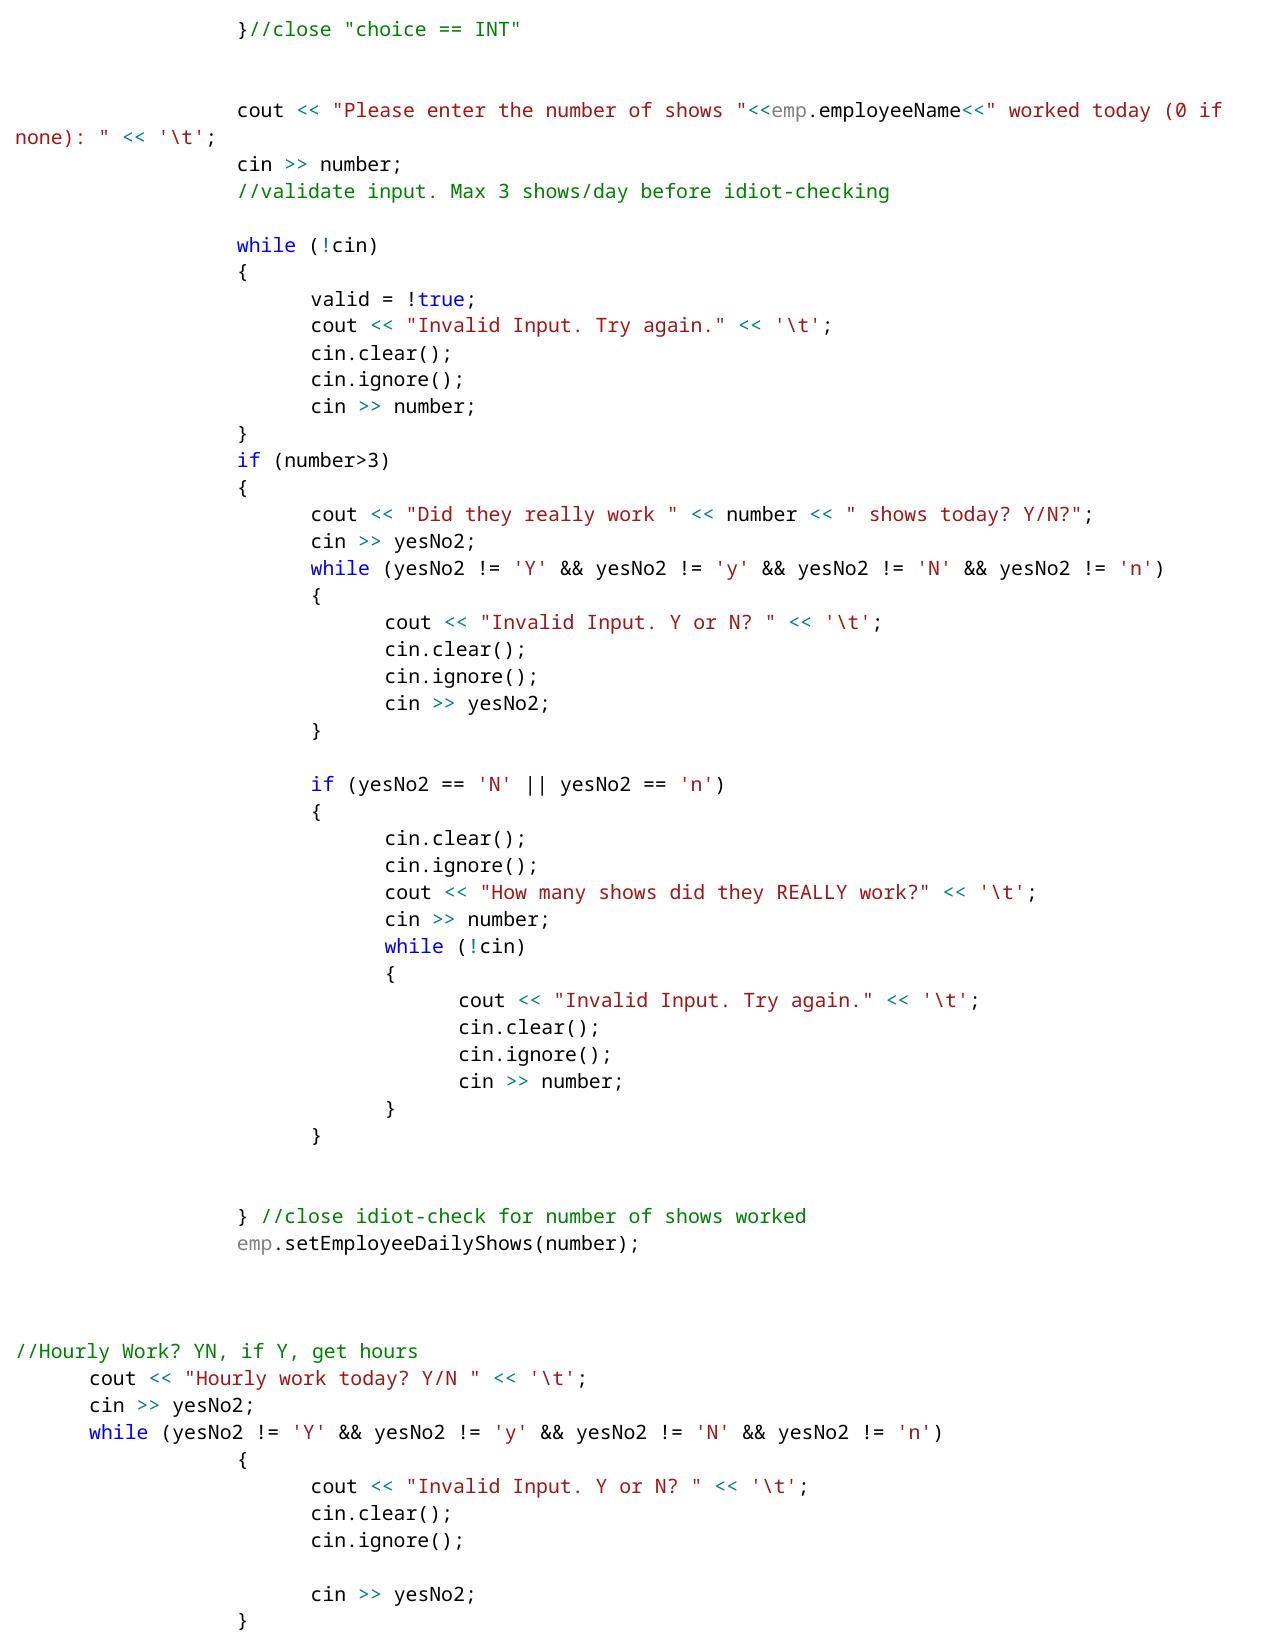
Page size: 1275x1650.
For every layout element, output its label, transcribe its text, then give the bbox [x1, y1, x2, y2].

text //validate input. Max 3 shows/day before idiot-checking [15, 177, 1260, 204]
text cin >> number; [15, 905, 1260, 932]
text cin.clear(); [15, 1499, 1260, 1526]
text cout << "How many shows did they REALLY work?" << '\t'; [15, 878, 1260, 905]
text cin.ignore(); [15, 662, 1260, 689]
text } [15, 420, 1260, 447]
text while (!cin) [15, 932, 1260, 959]
text while (!cin) [15, 231, 1260, 258]
text cout << "Invalid Input. Y or N? " << '\t'; [15, 1472, 1260, 1499]
text cin >> number; [15, 1067, 1260, 1094]
text cin.ignore(); [15, 1526, 1260, 1553]
text cout << "Please enter the number of shows "<<emp.employeeName<<" worked today (0 if none): " << '\t'; [15, 96, 1260, 150]
text cin >> yesNo2; [15, 528, 1260, 554]
text cin >> yesNo2; [15, 1580, 1260, 1607]
text cout << "Invalid Input. Try again." << '\t'; [15, 986, 1260, 1013]
text cout << "Hourly work today? Y/N " << '\t'; [15, 1364, 1260, 1391]
text }//close "choice == INT" [15, 15, 1260, 42]
text cin.clear(); [15, 339, 1260, 366]
text cin.ignore(); [15, 851, 1260, 878]
text } //close idiot-check for number of shows worked [15, 1202, 1260, 1229]
text cin >> number; [15, 393, 1260, 420]
text { [15, 1445, 1260, 1472]
text { [15, 474, 1260, 501]
text { [15, 258, 1260, 285]
text cin.clear(); [15, 824, 1260, 851]
text emp.setEmployeeDailyShows(number); [15, 1229, 1260, 1256]
text valid = !true; [15, 285, 1260, 312]
text if (yesNo2 == 'N' || yesNo2 == 'n') [15, 770, 1260, 797]
text cout << "Invalid Input. Y or N? " << '\t'; [15, 608, 1260, 636]
text { [15, 797, 1260, 824]
text cin >> number; [15, 150, 1260, 177]
text cin.ignore(); [15, 366, 1260, 393]
text cin.clear(); [15, 1013, 1260, 1040]
text while (yesNo2 != 'Y' && yesNo2 != 'y' && yesNo2 != 'N' && yesNo2 != 'n') [15, 554, 1260, 582]
text { [15, 582, 1260, 608]
text cin >> yesNo2; [15, 1391, 1260, 1418]
text } [15, 1094, 1260, 1121]
text //Hourly Work? YN, if Y, get hours [15, 1337, 1260, 1364]
text if (number>3) [15, 447, 1260, 474]
text } [15, 1121, 1260, 1148]
text while (yesNo2 != 'Y' && yesNo2 != 'y' && yesNo2 != 'N' && yesNo2 != 'n') [15, 1418, 1260, 1445]
text { [15, 959, 1260, 986]
text } [15, 716, 1260, 743]
text cin.ignore(); [15, 1040, 1260, 1067]
text cin.clear(); [15, 636, 1260, 662]
text cin >> yesNo2; [15, 689, 1260, 716]
text cout << "Did they really work " << number << " shows today? Y/N?"; [15, 501, 1260, 528]
text cout << "Invalid Input. Try again." << '\t'; [15, 312, 1260, 339]
text } [15, 1607, 1260, 1634]
